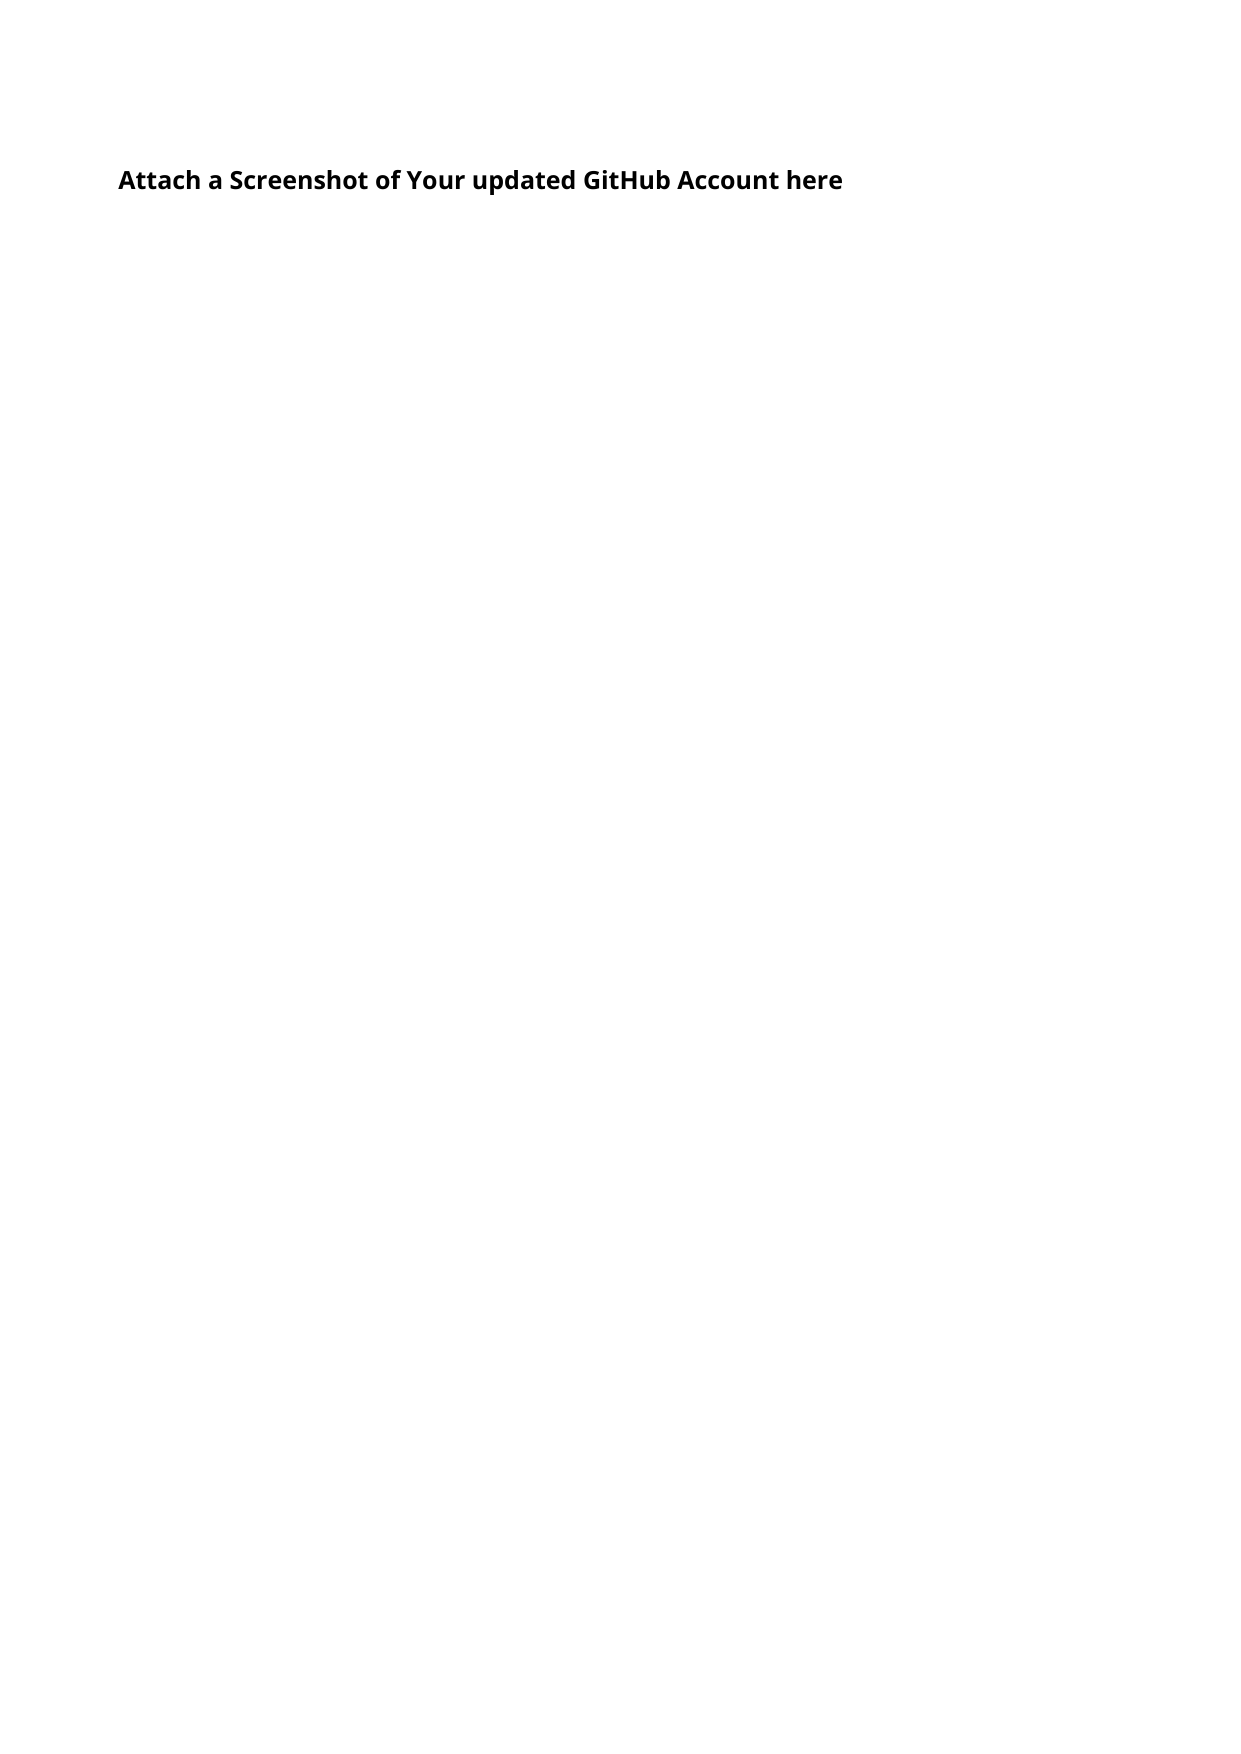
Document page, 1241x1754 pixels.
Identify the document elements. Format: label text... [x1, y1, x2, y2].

text Attach a Screenshot of Your updated GitHub Account here [118, 163, 1122, 197]
